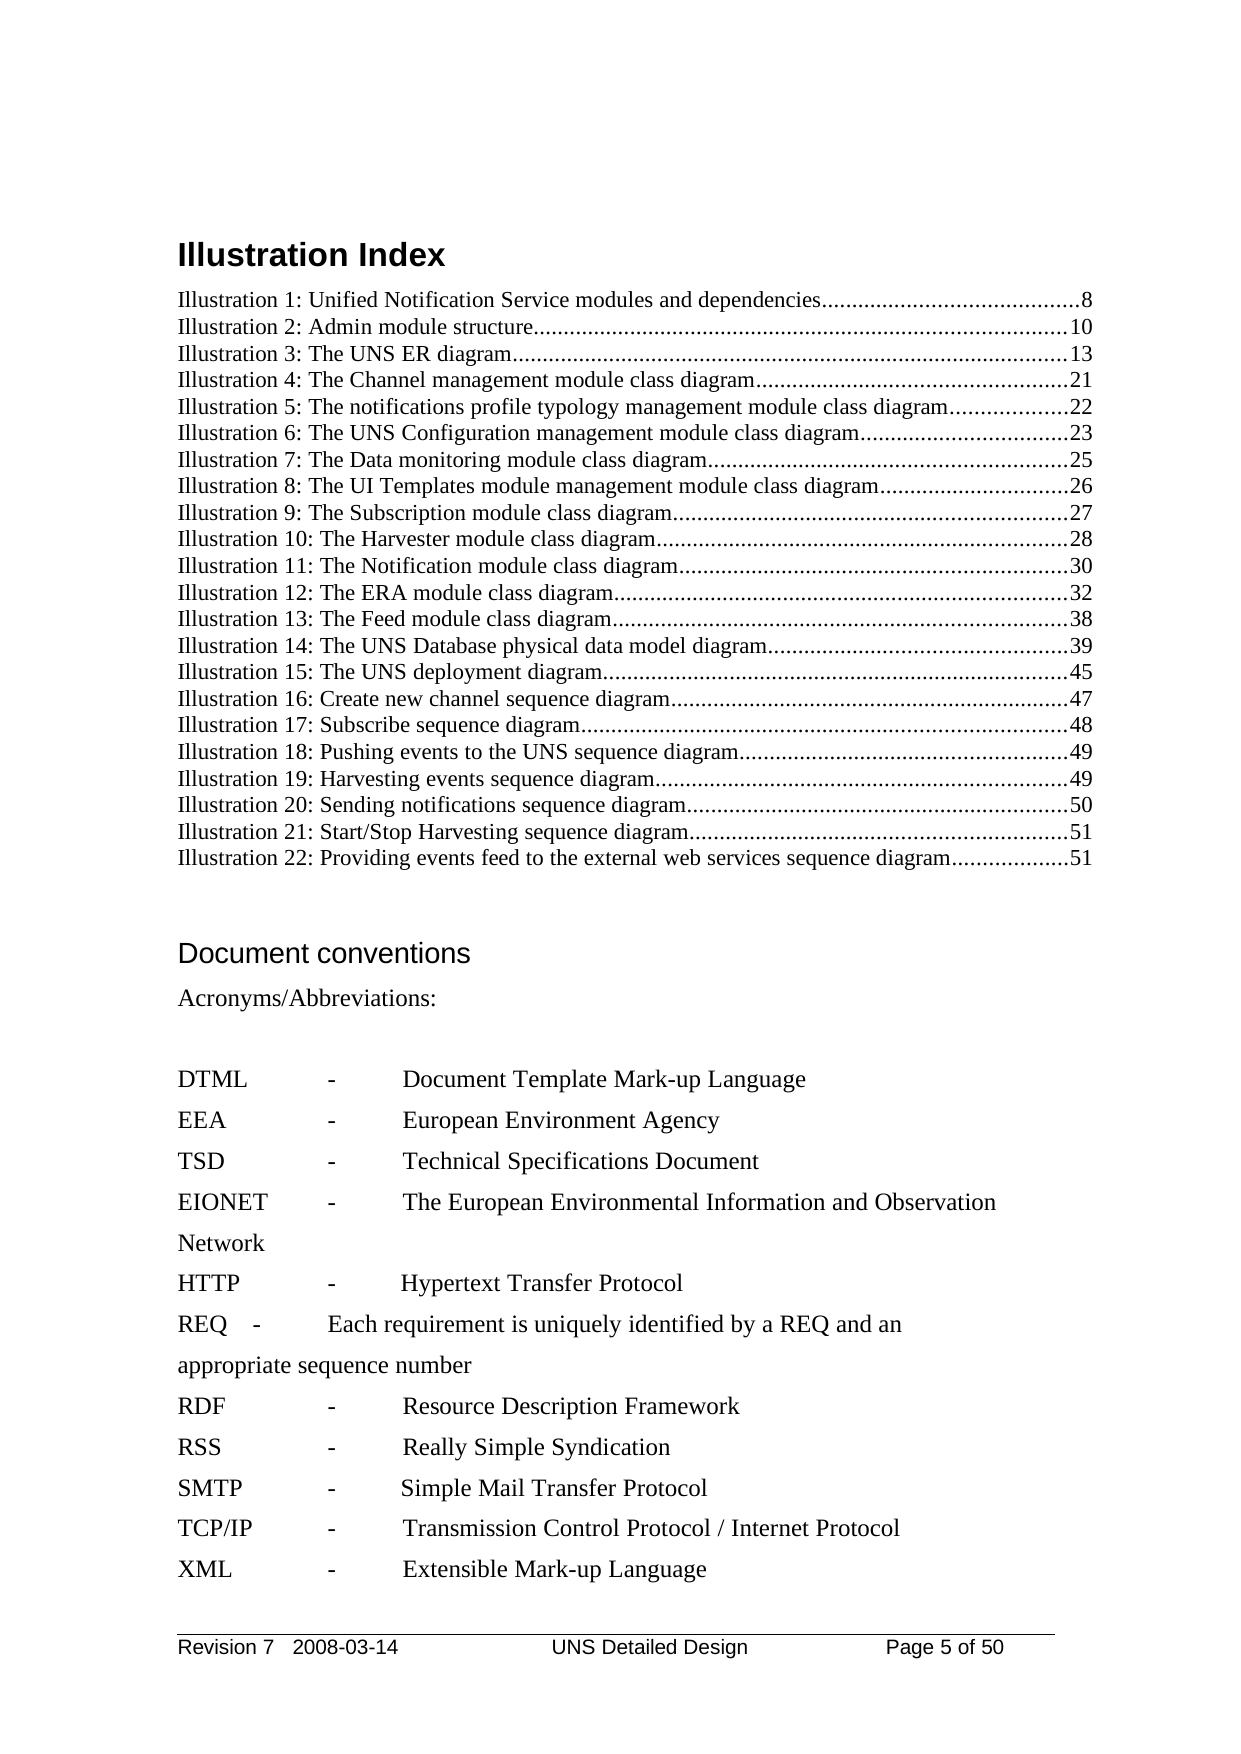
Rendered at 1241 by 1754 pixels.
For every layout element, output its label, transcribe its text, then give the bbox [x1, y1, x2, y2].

subtitle Document conventions [177, 936, 1092, 970]
text Illustration 22: Providing events feed to the external web services sequence diagram 51 [177, 844, 1092, 871]
text appropriate sequence number [177, 1350, 1092, 1379]
text Illustration 20: Sending notifications sequence diagram 50 [177, 791, 1092, 817]
text Illustration 7: The Data monitoring module class diagram 25 [177, 446, 1092, 472]
text Illustration 9: The Subscription module class diagram 27 [177, 499, 1092, 525]
text Illustration 2: Admin module structure 10 [177, 313, 1092, 339]
text Illustration 5: The notifications profile typology management module class diagram 22 [177, 392, 1092, 419]
text Illustration 3: The UNS ER diagram 13 [177, 339, 1092, 366]
text Network [177, 1227, 1092, 1257]
text HTTP - Hypertext Transfer Protocol [177, 1268, 1092, 1297]
text Illustration 6: The UNS Configuration management module class diagram 23 [177, 419, 1092, 446]
text Illustration 15: The UNS deployment diagram 45 [177, 658, 1092, 685]
text Illustration 16: Create new channel sequence diagram 47 [177, 685, 1092, 711]
text RDF - Resource Description Framework [177, 1391, 1092, 1420]
text Illustration 11: The Notification module class diagram 30 [177, 552, 1092, 578]
text Illustration 17: Subscribe sequence diagram 48 [177, 711, 1092, 738]
text Illustration 18: Pushing events to the UNS sequence diagram 49 [177, 738, 1092, 764]
text TCP/IP - Transmission Control Protocol / Internet Protocol [177, 1513, 1092, 1542]
text Illustration 12: The ERA module class diagram 32 [177, 578, 1092, 605]
text RSS - Really Simple Syndication [177, 1432, 1092, 1461]
text SMTP - Simple Mail Transfer Protocol [177, 1472, 1092, 1502]
text Acronyms/Abbreviations: [177, 982, 1092, 1012]
subtitle Illustration Index [177, 235, 1092, 274]
text EIONET - The European Environmental Information and Observation [177, 1187, 1092, 1216]
text Illustration 14: The UNS Database physical data model diagram 39 [177, 632, 1092, 658]
text DTML - Document Template Mark-up Language [177, 1064, 1092, 1093]
text Illustration 19: Harvesting events sequence diagram 49 [177, 764, 1092, 791]
text Illustration 21: Start/Stop Harvesting sequence diagram 51 [177, 817, 1092, 844]
text XML - Extensible Mark-up Language [177, 1554, 1092, 1583]
text Illustration 4: The Channel management module class diagram 21 [177, 366, 1092, 392]
text Illustration 1: Unified Notification Service modules and dependencies 8 [177, 286, 1092, 313]
text REQ - Each requirement is uniquely identified by a REQ and an [177, 1309, 1092, 1338]
text EEA - European Environment Agency [177, 1105, 1092, 1134]
text Illustration 10: The Harvester module class diagram 28 [177, 525, 1092, 552]
text TSD - Technical Specifications Document [177, 1146, 1092, 1175]
text Illustration 8: The UI Templates module management module class diagram 26 [177, 472, 1092, 499]
text Illustration 13: The Feed module class diagram 38 [177, 605, 1092, 632]
